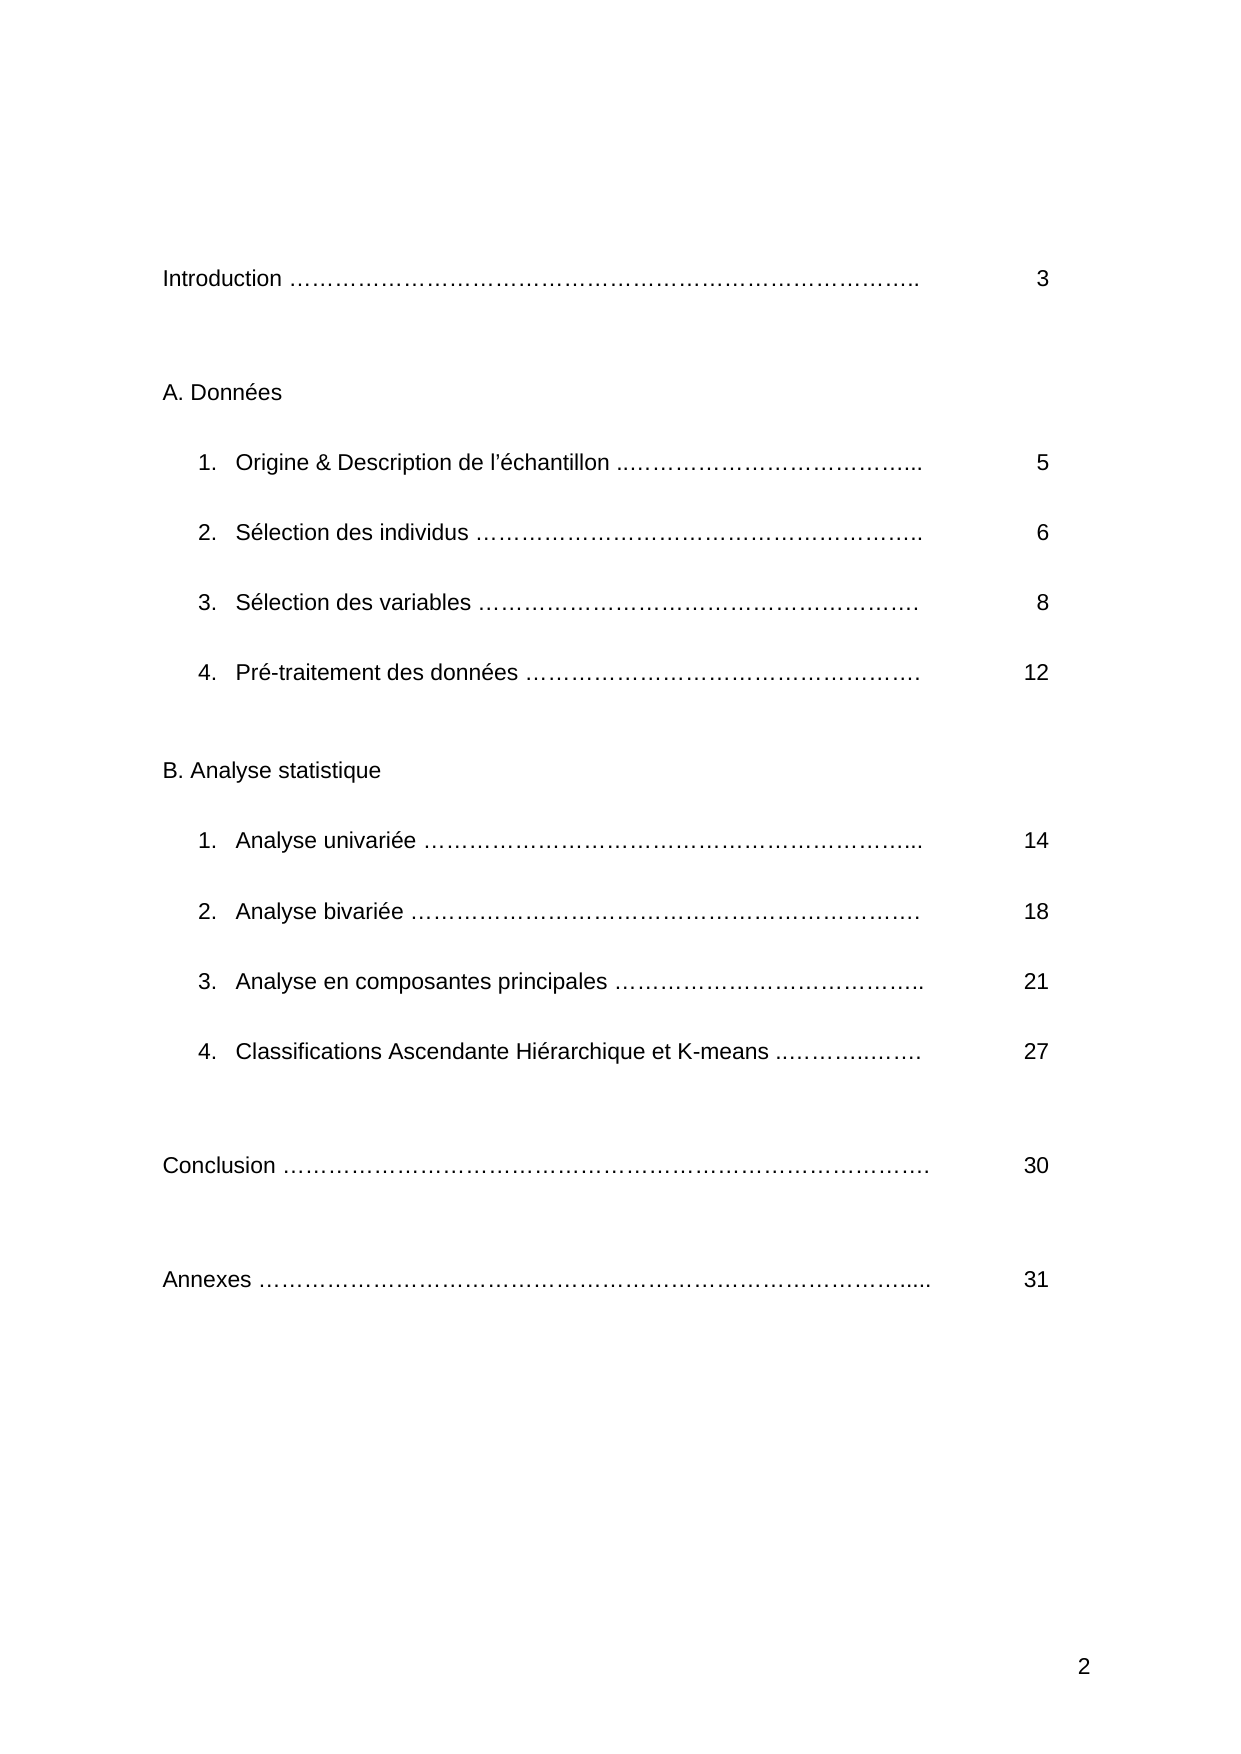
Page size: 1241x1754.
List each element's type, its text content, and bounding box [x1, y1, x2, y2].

table_cell B. Analyse statistique [151, 747, 947, 815]
table_cell Classifications Ascendante Hiérarchique et K-means ..………..……. [151, 1028, 947, 1095]
table_cell 8 [949, 578, 1058, 646]
table_cell 6 [949, 508, 1058, 576]
table_cell Annexes …………………………………………………………………………..... [151, 1255, 947, 1323]
table_cell [151, 324, 1058, 366]
table_cell A. Données [151, 368, 947, 436]
table_cell [949, 747, 1058, 815]
table_header 3 [949, 254, 1058, 322]
table_cell [949, 368, 1058, 436]
table_cell [151, 1211, 1058, 1253]
table_cell Analyse univariée ………………………………………………………... [151, 817, 947, 885]
table_cell Origine & Description de l’échantillon ..………………………………... [151, 438, 947, 506]
table_cell [151, 698, 947, 745]
table_cell 31 [949, 1255, 1058, 1323]
table_cell 14 [949, 817, 1058, 885]
table_cell Analyse en composantes principales ………………………………….. [151, 957, 947, 1025]
table_cell 5 [949, 438, 1058, 506]
table_cell Pré-traitement des données ……………………………………………. [151, 649, 947, 696]
table_header Introduction ……………………………………………………………………….. [151, 254, 947, 322]
table_cell 27 [949, 1028, 1058, 1095]
table_cell Conclusion …………………………………………………………………………. [151, 1141, 947, 1209]
table_cell Sélection des individus ………………………………………………….. [151, 508, 947, 576]
table_cell [949, 698, 1058, 745]
table_cell Analyse bivariée …………………………………………………………. [151, 887, 947, 955]
table_cell 18 [949, 887, 1058, 955]
table_cell 21 [949, 957, 1058, 1025]
table_cell 12 [949, 649, 1058, 696]
table_cell 30 [949, 1141, 1058, 1209]
table_cell Sélection des variables …………………………………………………. [151, 578, 947, 646]
table_cell [151, 1098, 1058, 1139]
